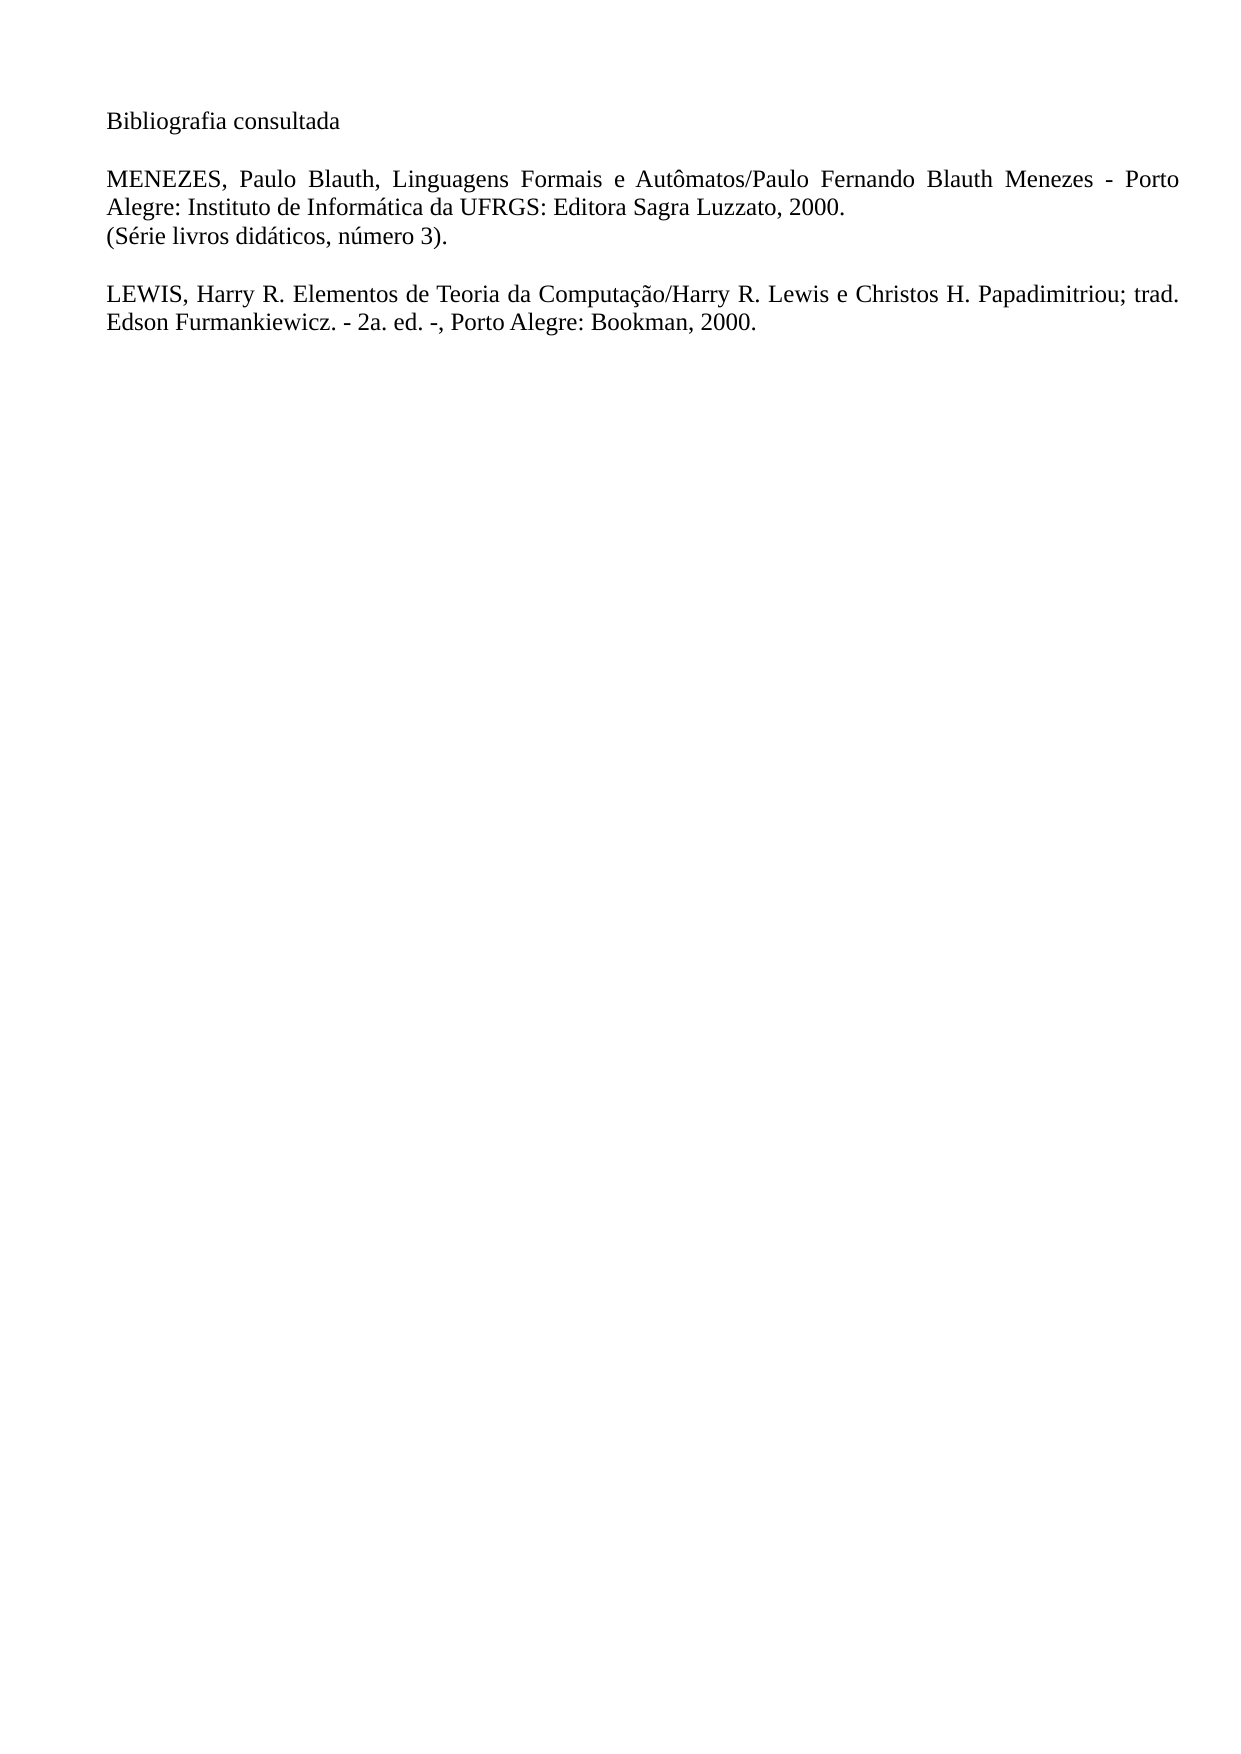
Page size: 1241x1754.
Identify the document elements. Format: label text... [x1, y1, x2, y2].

text Bibliografia consultada [106, 106, 1181, 135]
text (Série livros didáticos, número 3). [106, 221, 1181, 250]
text LEWIS, Harry R. Elementos de Teoria da Computação/Harry R. Lewis e Christos H. Papadimitriou; trad. Edson Furmankiewicz. - 2a. ed. -, Porto Alegre: Bookman, 2000. [106, 279, 1181, 336]
text MENEZES, Paulo Blauth, Linguagens Formais e Autômatos/Paulo Fernando Blauth Menezes - Porto Alegre: Instituto de Informática da UFRGS: Editora Sagra Luzzato, 2000. [106, 164, 1181, 221]
